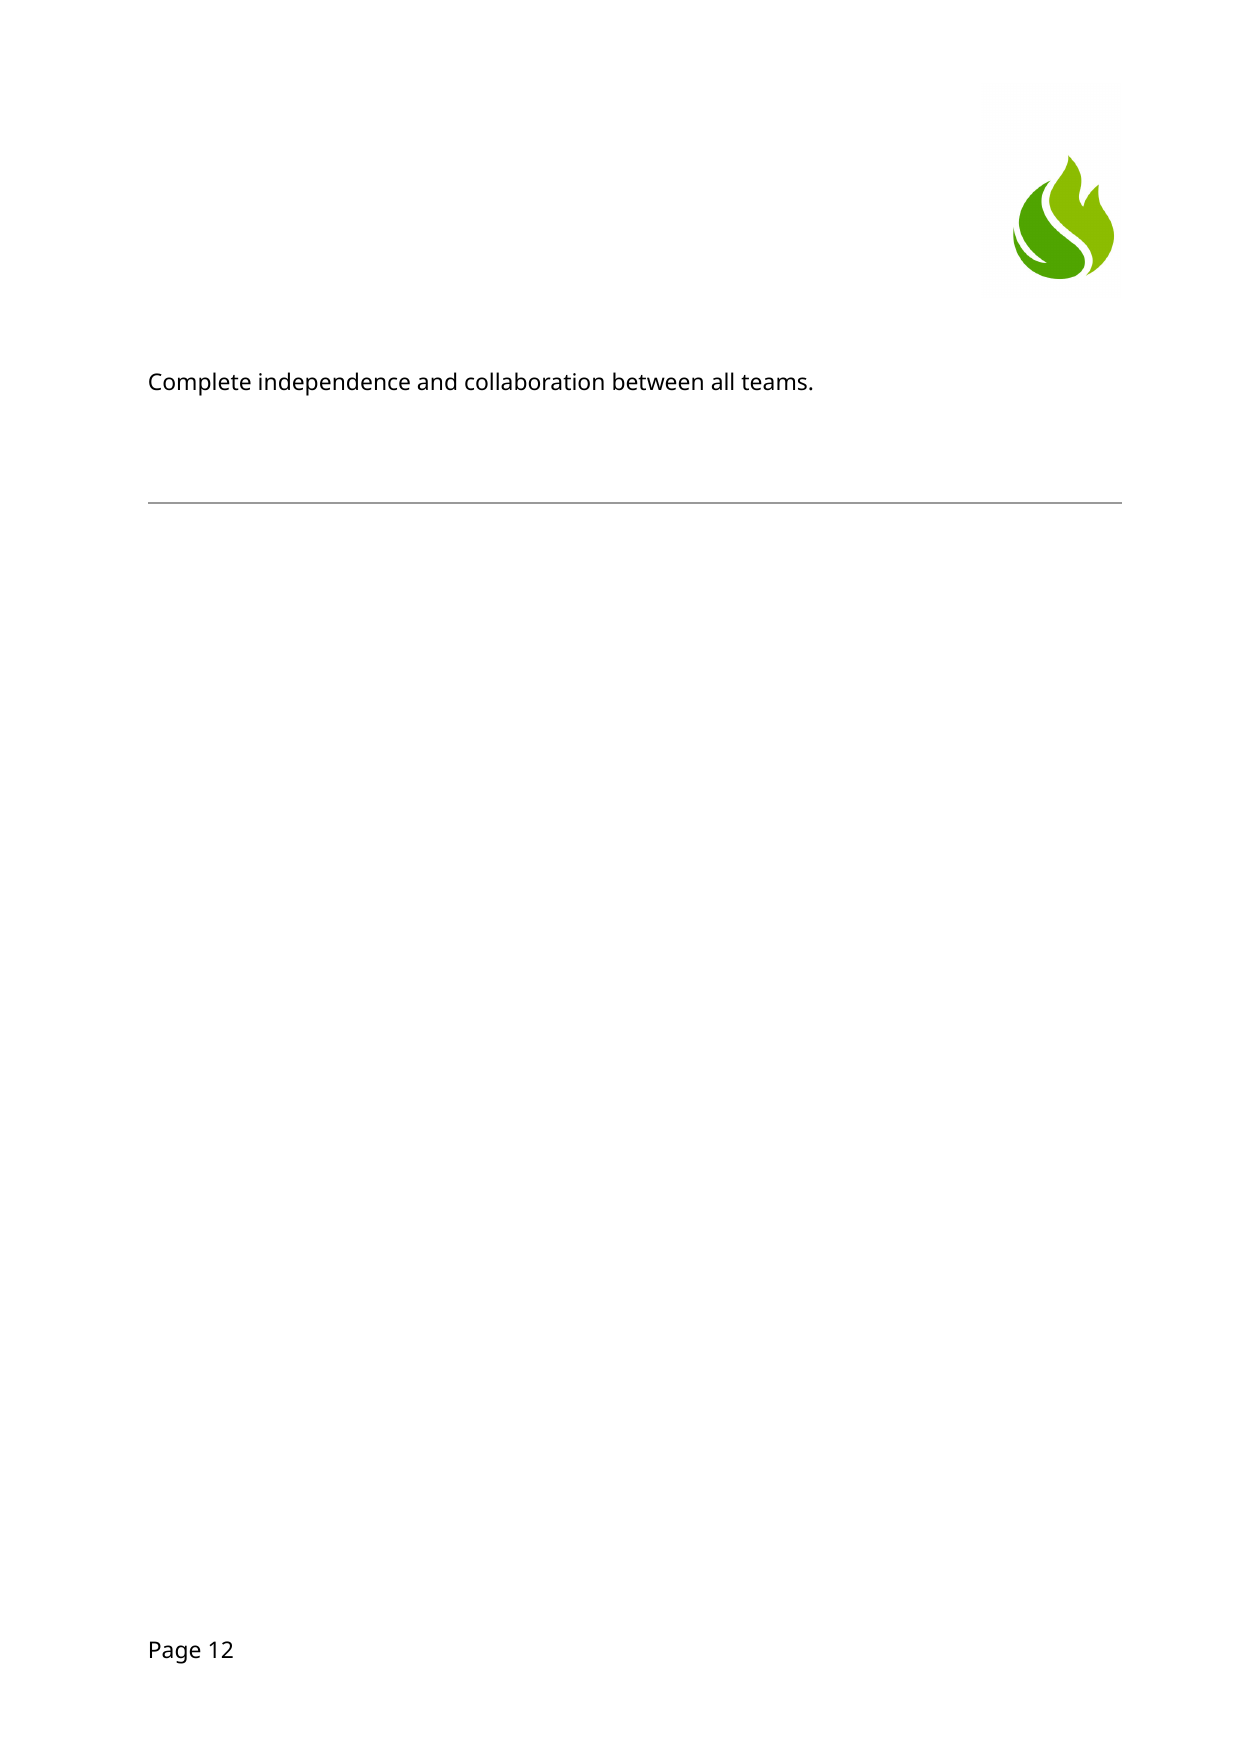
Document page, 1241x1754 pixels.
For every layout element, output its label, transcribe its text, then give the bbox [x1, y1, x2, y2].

text Complete independence and collaboration between all teams. [148, 366, 1122, 398]
picture [981, 83, 1026, 298]
